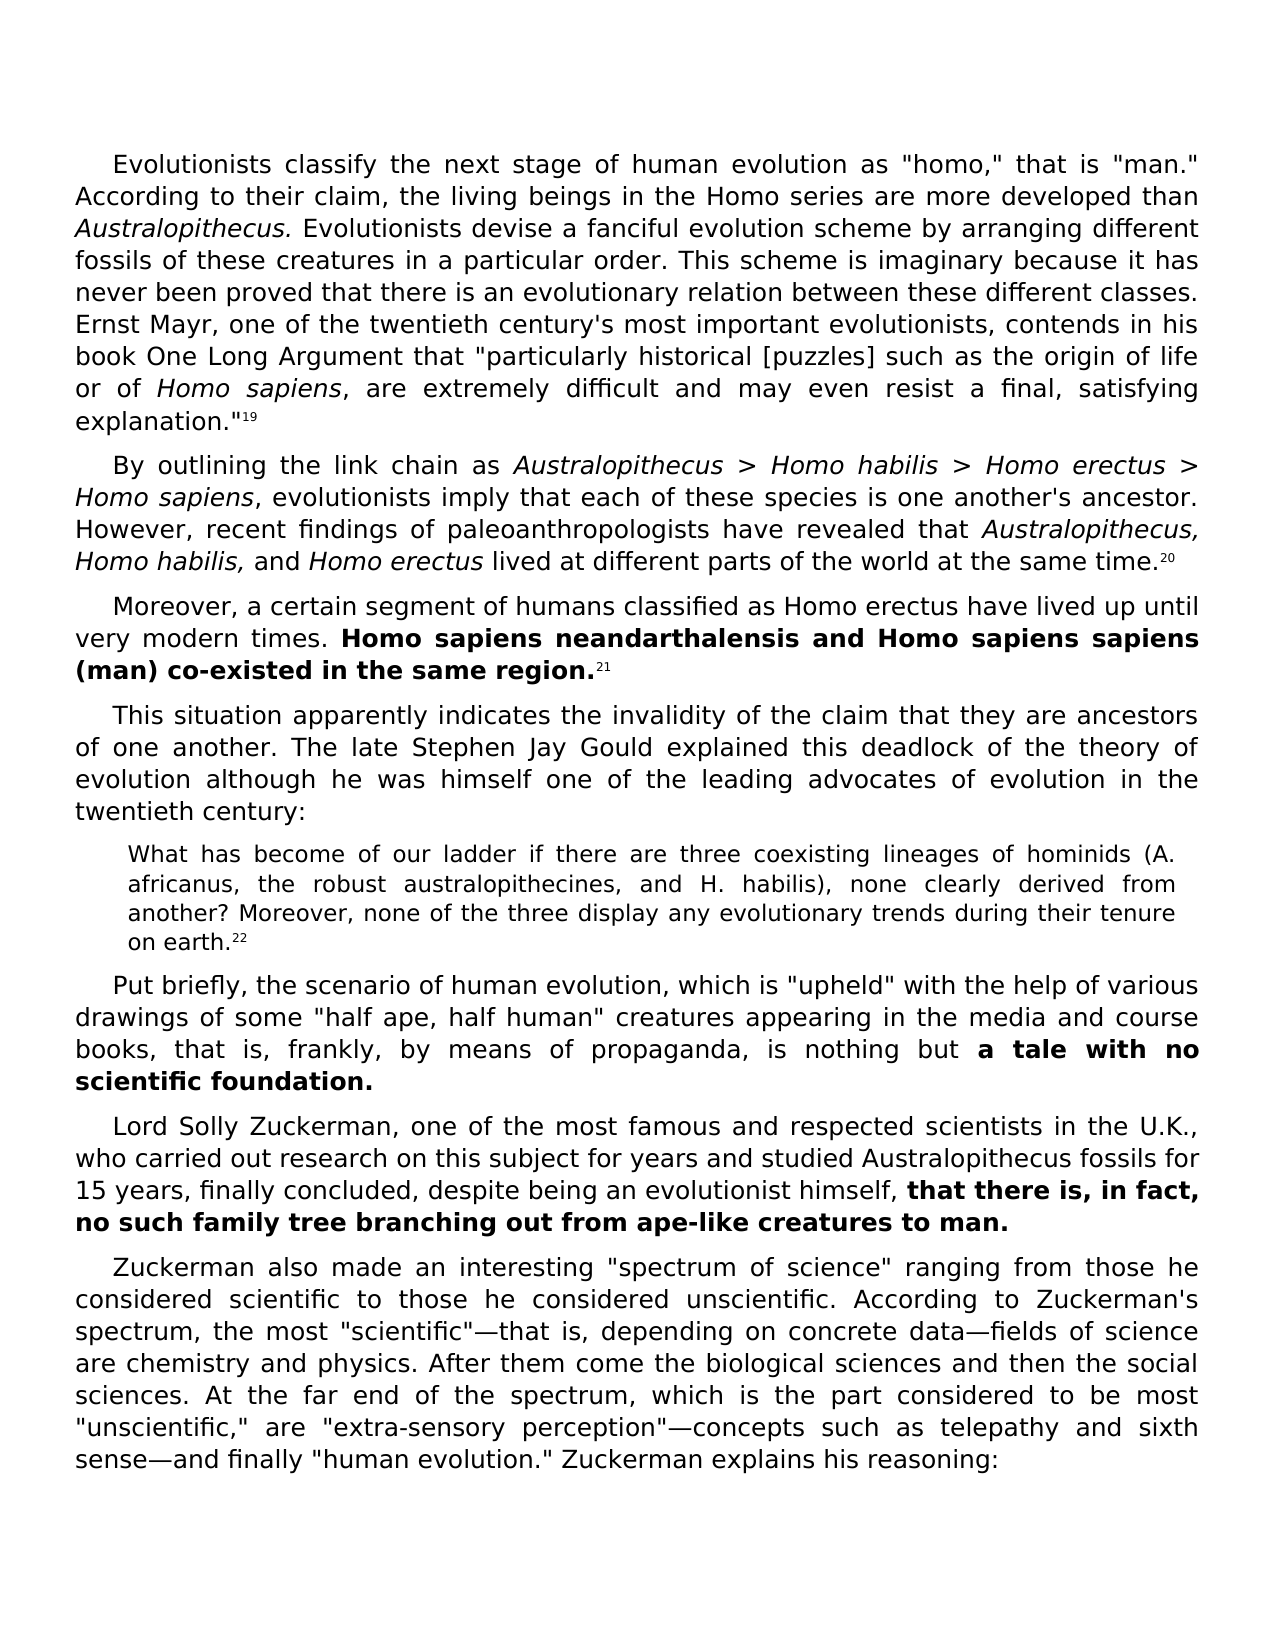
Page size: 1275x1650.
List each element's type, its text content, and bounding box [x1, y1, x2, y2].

text Lord Solly Zuckerman, one of the most famous and respected scientists in the U.K., who carried out research on this subject for years and studied Australopithecus fossils for 15 years, finally concluded, despite being an evolutionist himself, that there is, in fact, no such family tree branching out from ape-like creatures to man. [75, 1112, 1200, 1237]
text This situation apparently indicates the invalidity of the claim that they are ancestors of one another. The late Stephen Jay Gould explained this deadlock of the theory of evolution although he was himself one of the leading advocates of evolution in the twentieth century: [75, 701, 1200, 826]
text By outlining the link chain as Australopithecus > Homo habilis > Homo erectus > Homo sapiens, evolutionists imply that each of these species is one another's ancestor. However, recent findings of paleoanthropologists have revealed that Australopithecus, Homo habilis, and Homo erectus lived at different parts of the world at the same time.20 [75, 451, 1200, 577]
text Zuckerman also made an interesting "spectrum of science" ranging from those he considered scientific to those he considered unscientific. According to Zuckerman's spectrum, the most "scientific"—that is, depending on concrete data—fields of science are chemistry and physics. After them come the biological sciences and then the social sciences. At the far end of the spectrum, which is the part considered to be most "unscientific," are "extra-sensory perception"—concepts such as telepathy and sixth sense—and finally "human evolution." Zuckerman explains his reasoning: [75, 1253, 1200, 1474]
text Moreover, a certain segment of humans classified as Homo erectus have lived up until very modern times. Homo sapiens neandarthalensis and Homo sapiens sapiens (man) co-existed in the same region.21 [75, 592, 1200, 685]
text What has become of our ladder if there are three coexisting lineages of hominids (A. africanus, the robust australopithecines, and H. habilis), none clearly derived from another? Moreover, none of the three display any evolutionary trends during their tenure on earth.22 [127, 842, 1177, 956]
text Put briefly, the scenario of human evolution, which is "upheld" with the help of various drawings of some "half ape, half human" creatures appearing in the media and course books, that is, frankly, by means of propaganda, is nothing but a tale with no scientific foundation. [75, 971, 1200, 1097]
text Evolutionists classify the next stage of human evolution as "homo," that is "man." According to their claim, the living beings in the Homo series are more developed than Australopithecus. Evolutionists devise a fanciful evolution scheme by arranging different fossils of these creatures in a particular order. This scheme is imaginary because it has never been proved that there is an evolutionary relation between these different classes. Ernst Mayr, one of the twentieth century's most important evolutionists, contends in his book One Long Argument that "particularly historical [puzzles] such as the origin of life or of Homo sapiens, are extremely difficult and may even resist a final, satisfying explanation."19 [75, 150, 1200, 436]
